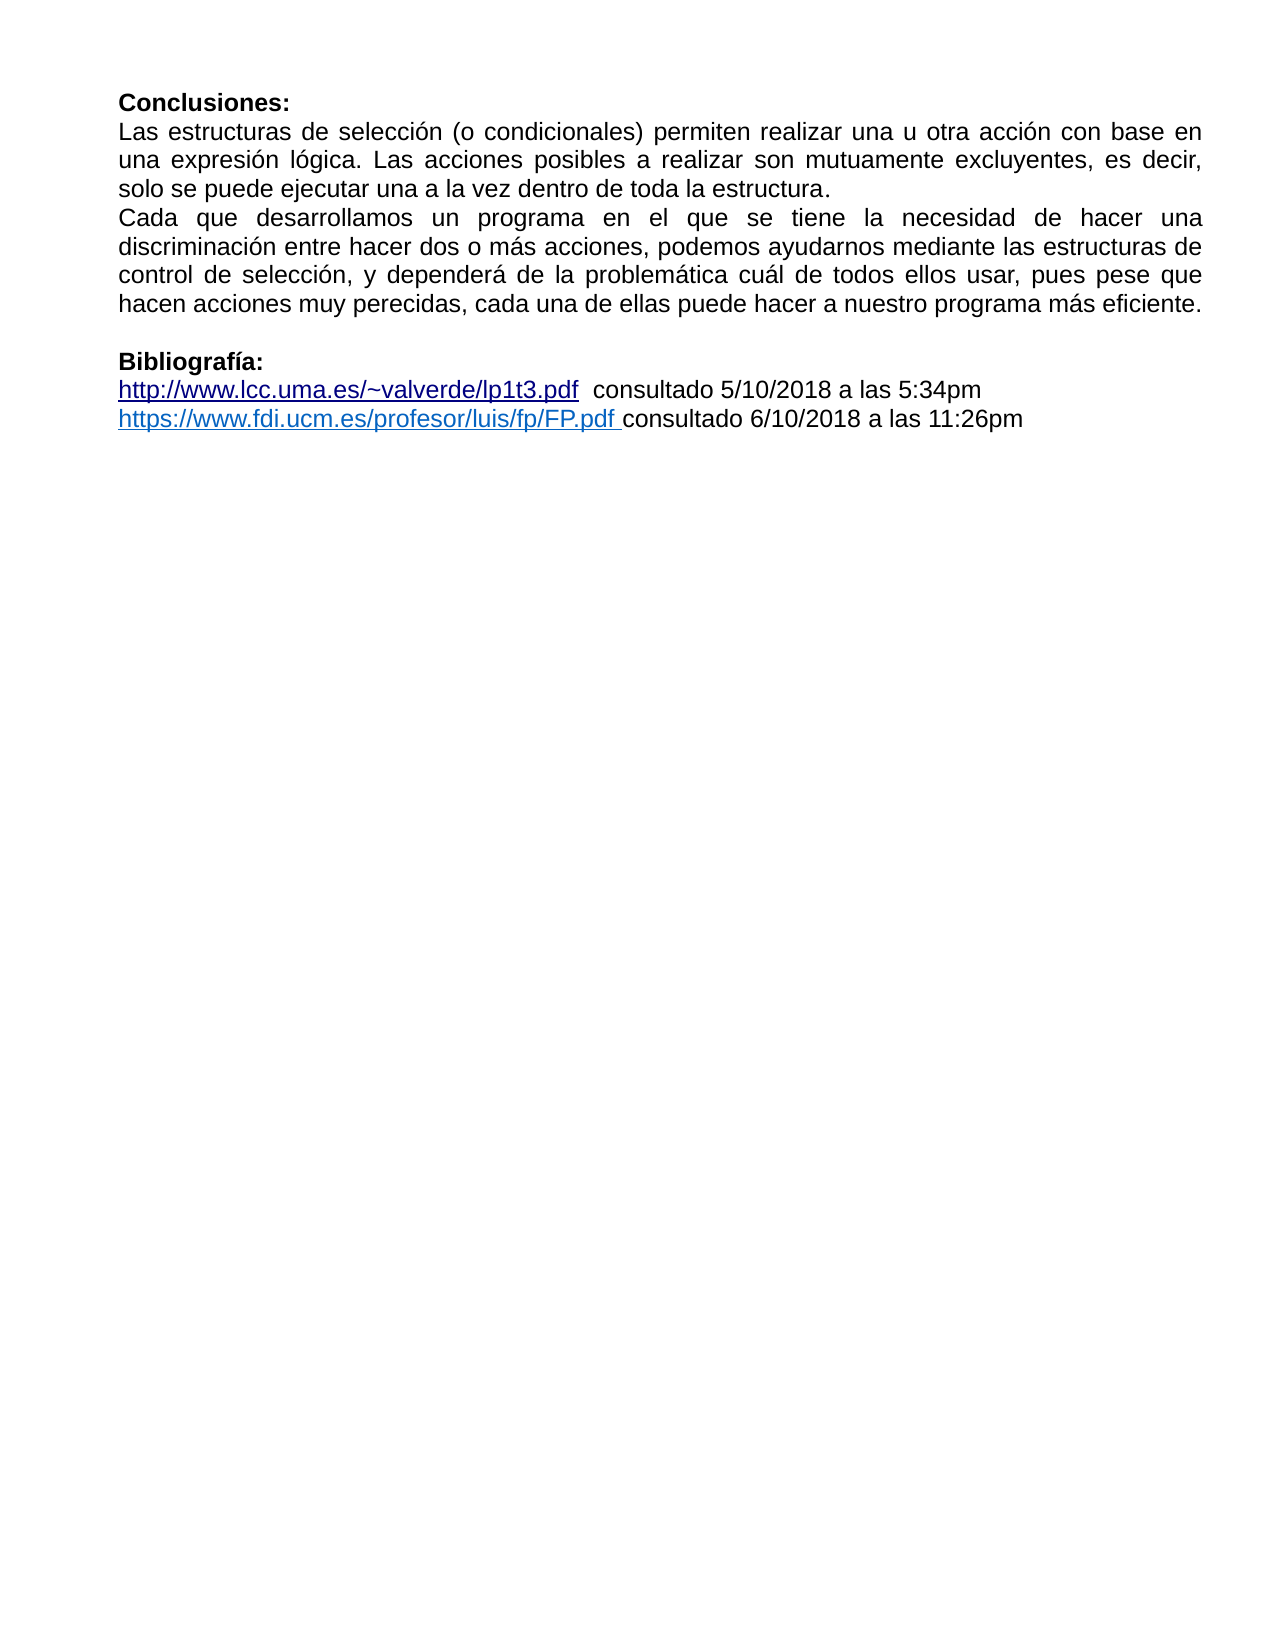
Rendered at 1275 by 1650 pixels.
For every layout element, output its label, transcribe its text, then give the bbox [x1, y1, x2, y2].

text Conclusiones: [118, 88, 1205, 117]
text Bibliografía: [118, 347, 1205, 376]
text https://www.fdi.ucm.es/profesor/luis/fp/FP.pdf consultado 6/10/2018 a las 11:26pm [118, 404, 1205, 433]
text http://www.lcc.uma.es/~valverde/lp1t3.pdf consultado 5/10/2018 a las 5:34pm [118, 376, 1205, 404]
text Las estructuras de selección (o condicionales) permiten realizar una u otra acción con base en una expresión lógica. Las acciones posibles a realizar son mutuamente excluyentes, es decir, solo se puede ejecutar una a la vez dentro de toda la estructura. [118, 117, 1205, 203]
text Cada que desarrollamos un programa en el que se tiene la necesidad de hacer una discriminación entre hacer dos o más acciones, podemos ayudarnos mediante las estructuras de control de selección, y dependerá de la problemática cuál de todos ellos usar, pues pese que hacen acciones muy perecidas, cada una de ellas puede hacer a nuestro programa más eficiente. [118, 203, 1205, 318]
